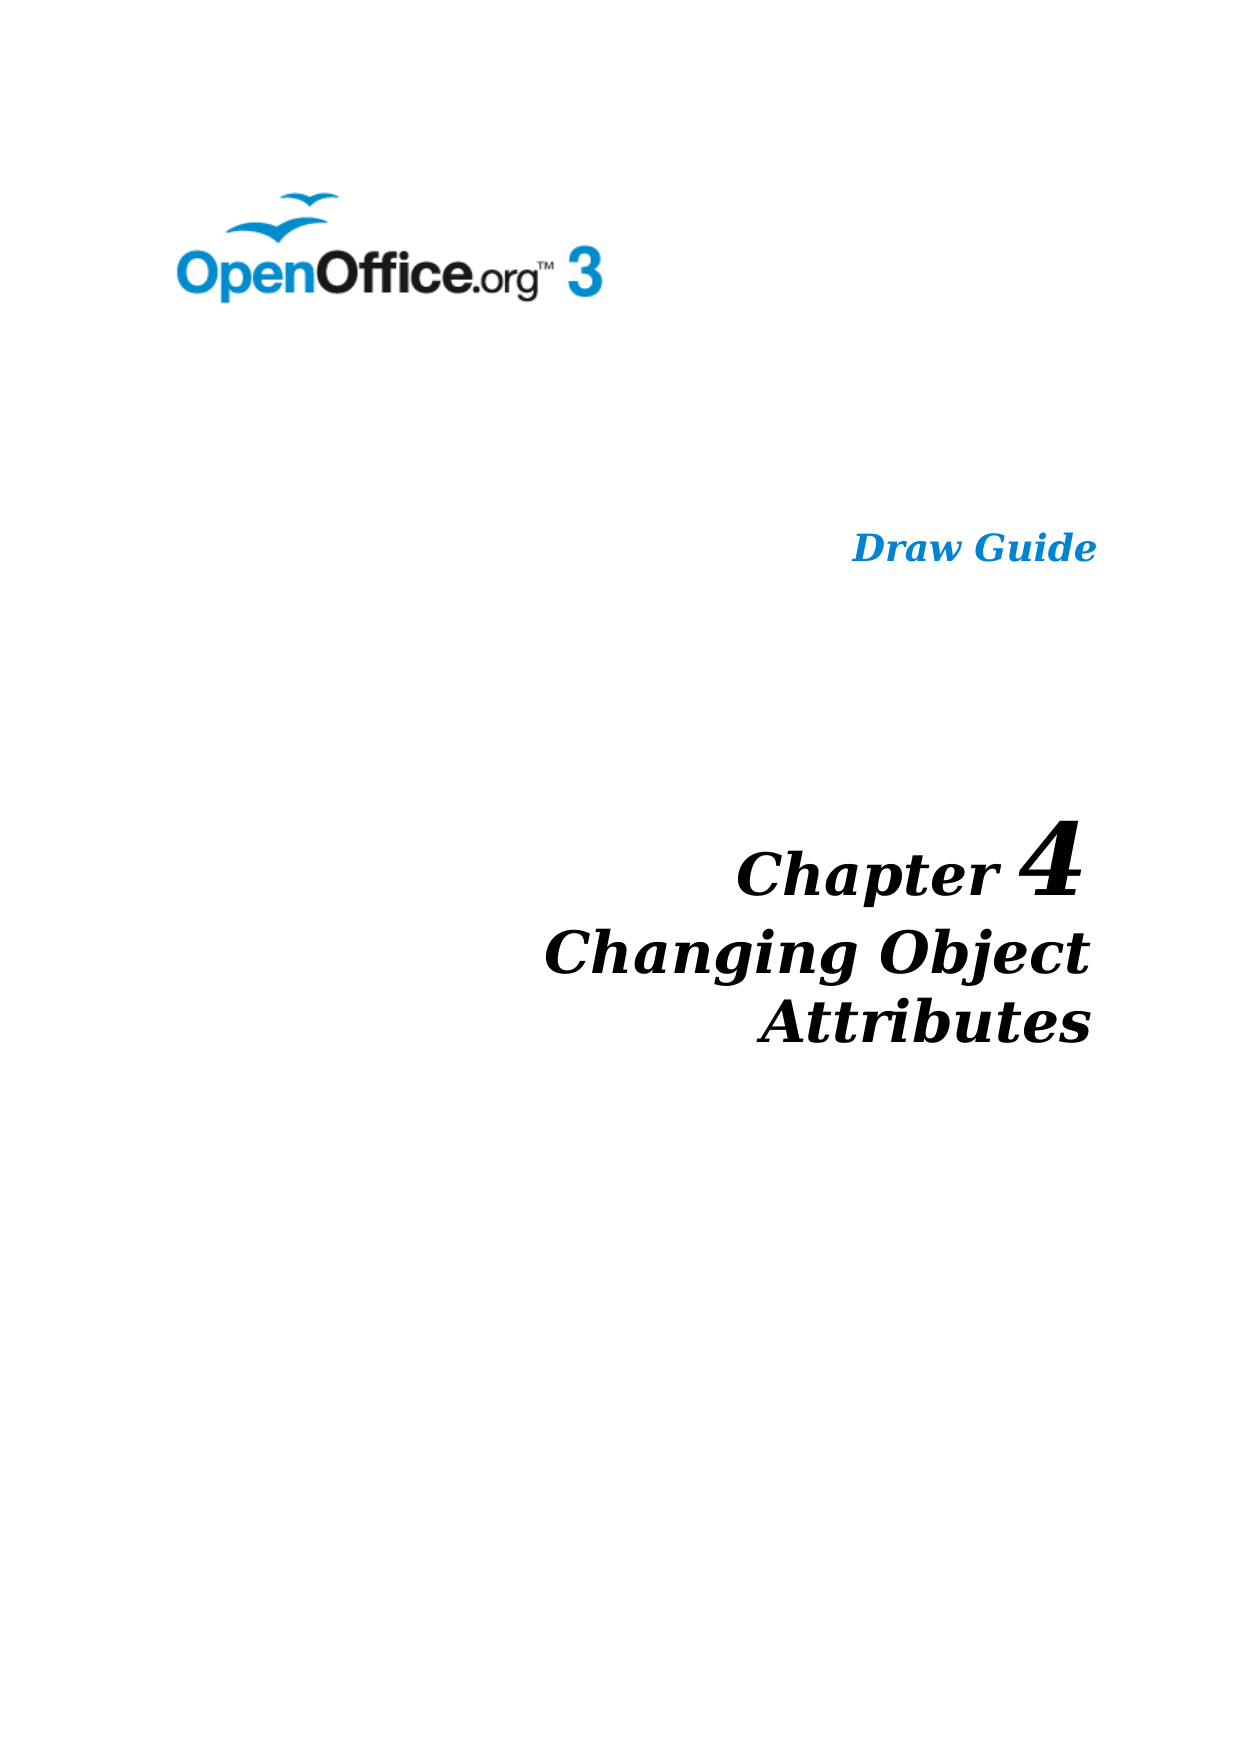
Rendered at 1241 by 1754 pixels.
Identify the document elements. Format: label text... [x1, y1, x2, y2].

picture [153, 167, 624, 327]
text Draw Guide [188, 526, 1098, 570]
subtitle Chapter 4 Changing Object Attributes [188, 801, 1098, 1056]
